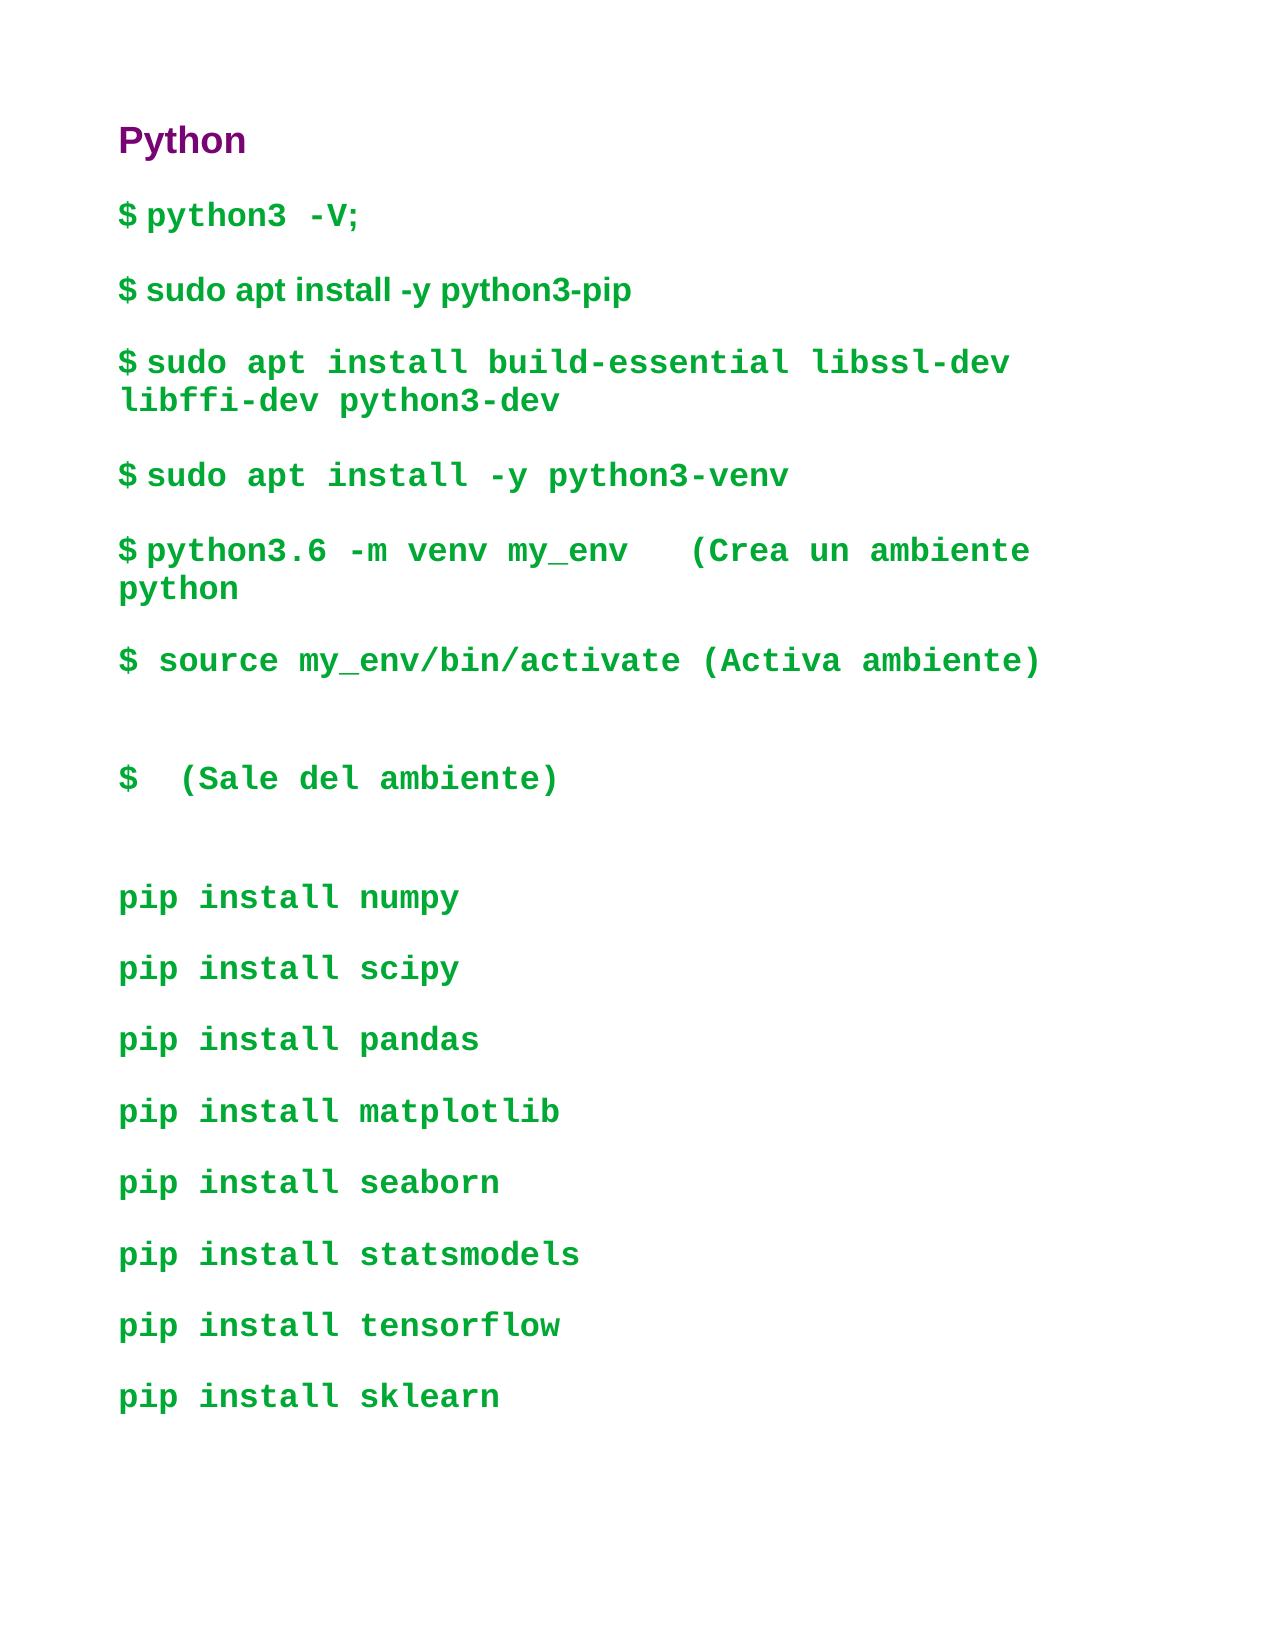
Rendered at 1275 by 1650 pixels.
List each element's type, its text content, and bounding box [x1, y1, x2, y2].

subtitle pip install sklearn [118, 1380, 1157, 1418]
subtitle $ python3 -V; [118, 195, 1157, 237]
subtitle pip install tensorflow [118, 1308, 1157, 1346]
subtitle pip install numpy [118, 880, 1157, 918]
subtitle $ python3.6 -m venv my_env (Crea un ambiente python [118, 530, 1157, 610]
subtitle pip install seaborn [118, 1166, 1157, 1204]
subtitle $ source my_env/bin/activate (Activa ambiente) [118, 643, 1157, 681]
subtitle Python [118, 118, 1157, 162]
subtitle pip install statsmodels [118, 1237, 1157, 1275]
subtitle pip install matplotlib [118, 1094, 1157, 1132]
subtitle $ (Sale del ambiente) [118, 762, 1157, 800]
subtitle pip install scipy [118, 952, 1157, 989]
subtitle $ sudo apt install build-essential libssl-dev libffi-dev python3-dev [118, 342, 1157, 422]
subtitle $ sudo apt install -y python3-pip [118, 270, 1157, 309]
subtitle $ sudo apt install -y python3-venv [118, 455, 1157, 497]
subtitle pip install pandas [118, 1023, 1157, 1061]
